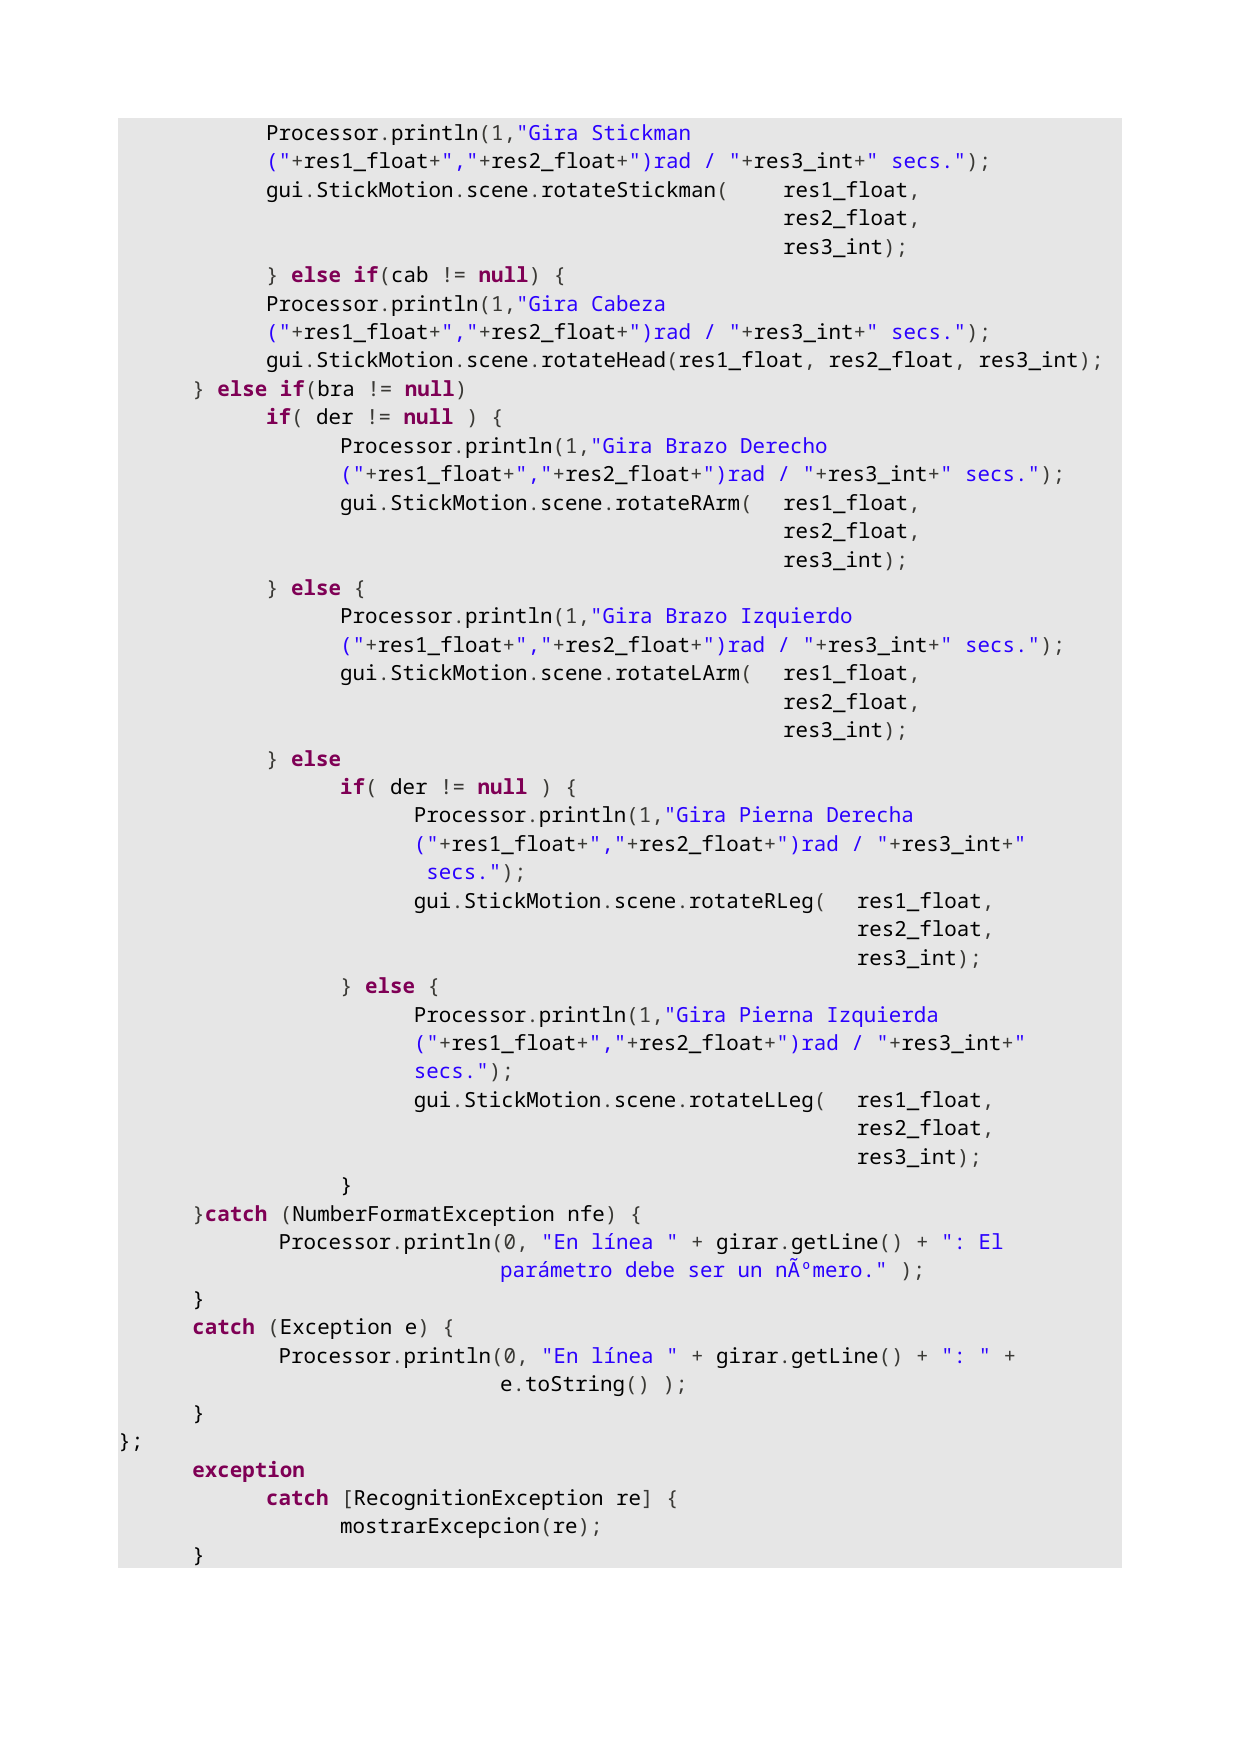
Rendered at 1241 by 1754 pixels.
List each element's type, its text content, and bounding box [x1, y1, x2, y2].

text if( der != null ) { [118, 402, 1122, 431]
text secs."); [118, 1057, 1122, 1085]
text } else if(bra != null) [118, 374, 1122, 402]
text res3_int); [118, 1142, 1122, 1170]
text res2_float, [118, 516, 1122, 545]
text } else { [118, 573, 1122, 602]
text ("+res1_float+","+res2_float+")rad / "+res3_int+" secs."); [118, 317, 1122, 346]
text res3_int); [118, 715, 1122, 744]
text Processor.println(1,"Gira Cabeza [118, 289, 1122, 317]
text }catch (NumberFormatException nfe) { [118, 1199, 1122, 1227]
text mostrarExcepcion(re); [118, 1512, 1122, 1540]
text secs."); [118, 857, 1122, 886]
text Processor.println(0, "En línea " + girar.getLine() + ": " + [118, 1341, 1122, 1369]
text ("+res1_float+","+res2_float+")rad / "+res3_int+" secs."); [118, 459, 1122, 488]
text Processor.println(1,"Gira Brazo Derecho [118, 431, 1122, 459]
text res3_int); [118, 943, 1122, 971]
text Processor.println(1,"Gira Pierna Derecha [118, 801, 1122, 829]
text } [118, 1170, 1122, 1199]
text Processor.println(0, "En línea " + girar.getLine() + ": El [118, 1227, 1122, 1256]
text ("+res1_float+","+res2_float+")rad / "+res3_int+" [118, 1028, 1122, 1057]
text } [118, 1398, 1122, 1426]
text }; [118, 1426, 1122, 1455]
text ("+res1_float+","+res2_float+")rad / "+res3_int+" secs."); [118, 630, 1122, 658]
text } else [118, 744, 1122, 772]
text res2_float, [118, 1113, 1122, 1142]
text } else { [118, 971, 1122, 1000]
text res2_float, [118, 203, 1122, 232]
text res3_int); [118, 545, 1122, 573]
text parámetro debe ser un nÃºmero." ); [118, 1256, 1122, 1284]
text gui.StickMotion.scene.rotateRLeg( res1_float, [118, 886, 1122, 914]
text e.toString() ); [118, 1369, 1122, 1398]
text res2_float, [118, 914, 1122, 943]
text gui.StickMotion.scene.rotateLArm( res1_float, [118, 658, 1122, 687]
text gui.StickMotion.scene.rotateRArm( res1_float, [118, 488, 1122, 516]
text gui.StickMotion.scene.rotateLLeg( res1_float, [118, 1085, 1122, 1113]
text } [118, 1540, 1122, 1568]
text ("+res1_float+","+res2_float+")rad / "+res3_int+" [118, 829, 1122, 857]
text } else if(cab != null) { [118, 260, 1122, 289]
text ("+res1_float+","+res2_float+")rad / "+res3_int+" secs."); [118, 147, 1122, 175]
text res2_float, [118, 687, 1122, 715]
text exception [118, 1455, 1122, 1483]
text Processor.println(1,"Gira Stickman [118, 118, 1122, 147]
text Processor.println(1,"Gira Brazo Izquierdo [118, 602, 1122, 630]
text gui.StickMotion.scene.rotateHead(res1_float, res2_float, res3_int); [118, 346, 1122, 374]
text Processor.println(1,"Gira Pierna Izquierda [118, 1000, 1122, 1028]
text gui.StickMotion.scene.rotateStickman( res1_float, [118, 175, 1122, 203]
text if( der != null ) { [118, 772, 1122, 801]
text } [118, 1284, 1122, 1312]
text catch (Exception e) { [118, 1312, 1122, 1341]
text catch [RecognitionException re] { [118, 1483, 1122, 1512]
text res3_int); [118, 232, 1122, 260]
